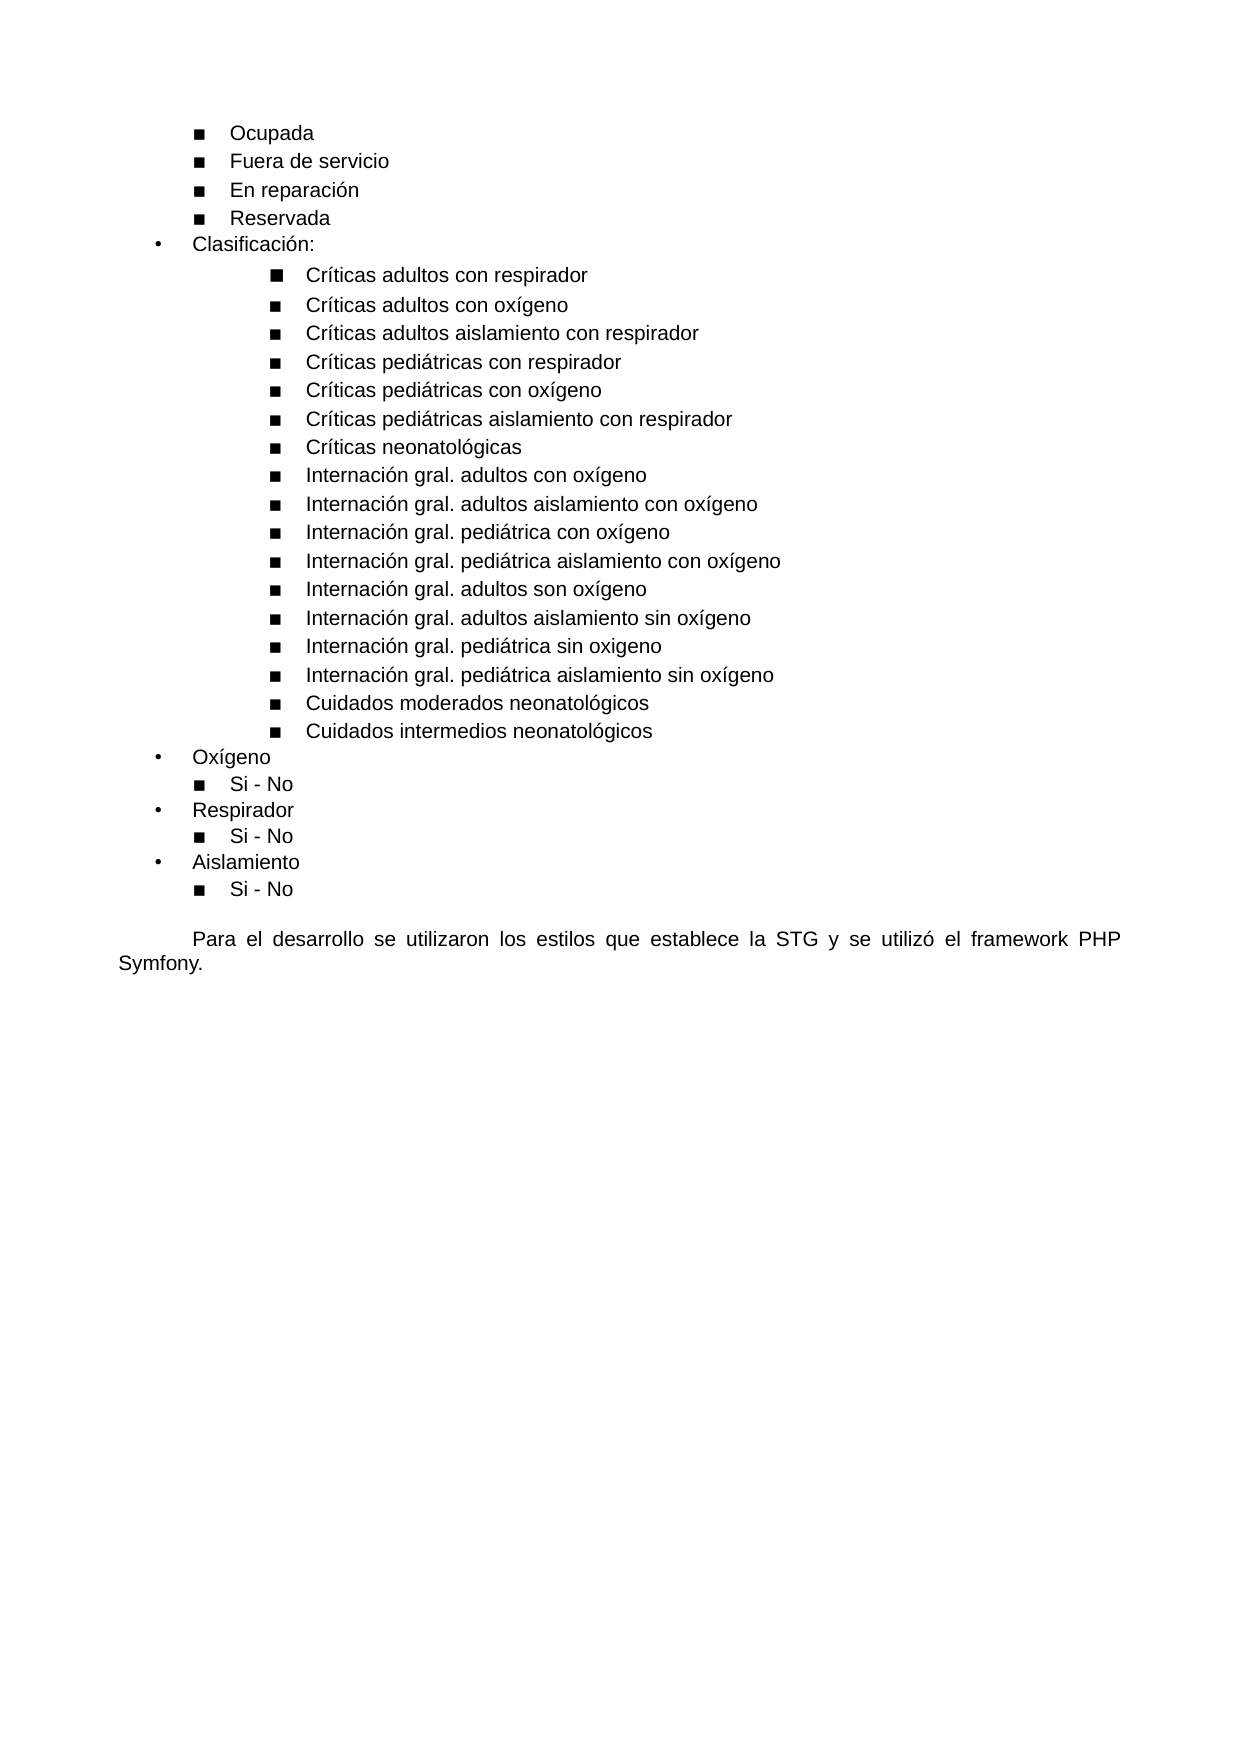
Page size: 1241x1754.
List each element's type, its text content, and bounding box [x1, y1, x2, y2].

list Cuidados intermedios neonatológicos [268, 717, 1122, 745]
list Internación gral. pediátrica sin oxigeno [268, 631, 1122, 660]
list Internación gral. adultos con oxígeno [268, 461, 1122, 489]
list Clasificación: [154, 232, 1122, 256]
list Cuidados moderados neonatológicos [268, 688, 1122, 717]
list Críticas adultos con oxígeno [268, 290, 1122, 318]
list Internación gral. pediátrica aislamiento con oxígeno [268, 546, 1122, 574]
list Internación gral. pediátrica con oxígeno [268, 517, 1122, 546]
list Críticas neonatológicas [268, 432, 1122, 461]
list Reservada [192, 203, 1122, 232]
list En reparación [192, 175, 1122, 203]
list Si - No [192, 874, 1122, 902]
list Respirador [154, 797, 1122, 822]
list Críticas pediátricas con oxígeno [268, 375, 1122, 404]
list Aislamiento [154, 850, 1122, 874]
text Para el desarrollo se utilizaron los estilos que establece la STG y se utilizó el framework PHP Symfony. [118, 926, 1122, 974]
list Críticas pediátricas con respirador [268, 347, 1122, 375]
list Oxígeno [154, 745, 1122, 769]
list Internación gral. adultos son oxígeno [268, 574, 1122, 603]
list Críticas adultos con respirador [268, 256, 1122, 290]
list Fuera de servicio [192, 147, 1122, 175]
list Críticas adultos aislamiento con respirador [268, 318, 1122, 347]
list Internación gral. adultos aislamiento sin oxígeno [268, 603, 1122, 631]
list Si - No [192, 769, 1122, 797]
list Ocupada [192, 118, 1122, 147]
list Críticas pediátricas aislamiento con respirador [268, 404, 1122, 432]
list Si - No [192, 822, 1122, 850]
list Internación gral. adultos aislamiento con oxígeno [268, 489, 1122, 517]
list Internación gral. pediátrica aislamiento sin oxígeno [268, 660, 1122, 688]
